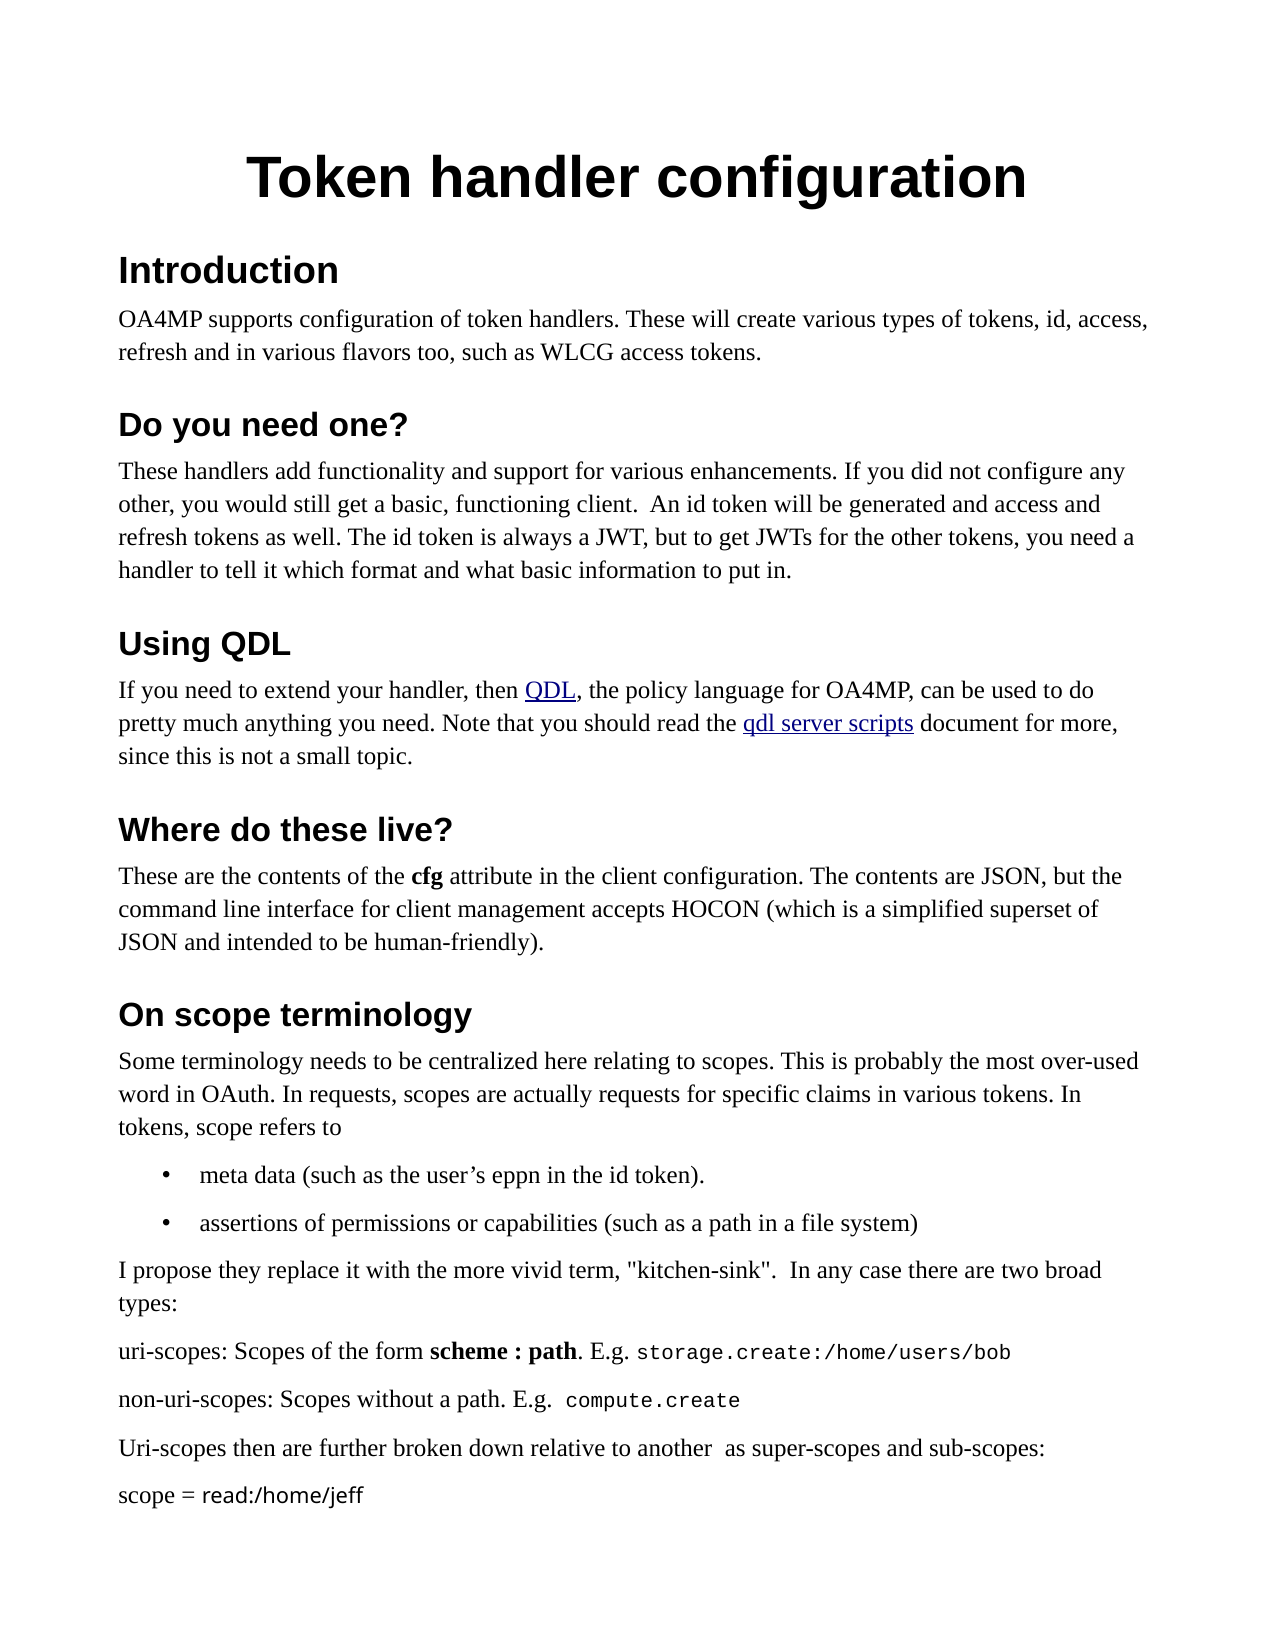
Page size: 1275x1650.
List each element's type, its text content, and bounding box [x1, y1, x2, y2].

text These are the contents of the cfg attribute in the client configuration. The contents are JSON, but the command line interface for client management accepts HOCON (which is a simplified superset of JSON and intended to be human-friendly). [118, 861, 1157, 956]
subtitle Introduction [118, 248, 1157, 291]
text Uri-scopes then are further broken down relative to another as super-scopes and sub-scopes: [118, 1433, 1157, 1462]
text uri-scopes: Scopes of the form scheme : path. E.g. storage.create:/home/users/bob [118, 1336, 1157, 1365]
subtitle Using QDL [118, 624, 1157, 663]
list meta data (such as the user’s eppn in the id token). [162, 1160, 1157, 1189]
text These handlers add functionality and support for various enhancements. If you did not configure any other, you would still get a basic, functioning client. An id token will be generated and access and refresh tokens as well. The id token is always a JWT, but to get JWTs for the other tokens, you need a handler to tell it which format and what basic information to put in. [118, 456, 1157, 584]
subtitle On scope terminology [118, 995, 1157, 1034]
text OA4MP supports configuration of token handlers. These will create various types of tokens, id, access, refresh and in various flavors too, such as WLCG access tokens. [118, 304, 1157, 366]
text If you need to extend your handler, then QDL, the policy language for OA4MP, can be used to do pretty much anything you need. Note that you should read the qdl server scripts document for more, since this is not a small topic. [118, 675, 1157, 770]
text non-uri-scopes: Scopes without a path. E.g. compute.create [118, 1384, 1157, 1414]
title Token handler configuration [118, 143, 1157, 210]
text I propose they replace it with the more vivid term, "kitchen-sink". In any case there are two broad types: [118, 1255, 1157, 1317]
subtitle Do you need one? [118, 405, 1157, 444]
list assertions of permissions or capabilities (such as a path in a file system) [162, 1208, 1157, 1236]
text Some terminology needs to be centralized here relating to scopes. This is probably the most over-used word in OAuth. In requests, scopes are actually requests for specific claims in various tokens. In tokens, scope refers to [118, 1046, 1157, 1141]
text scope = read:/home/jeff [118, 1481, 1157, 1510]
subtitle Where do these live? [118, 809, 1157, 848]
